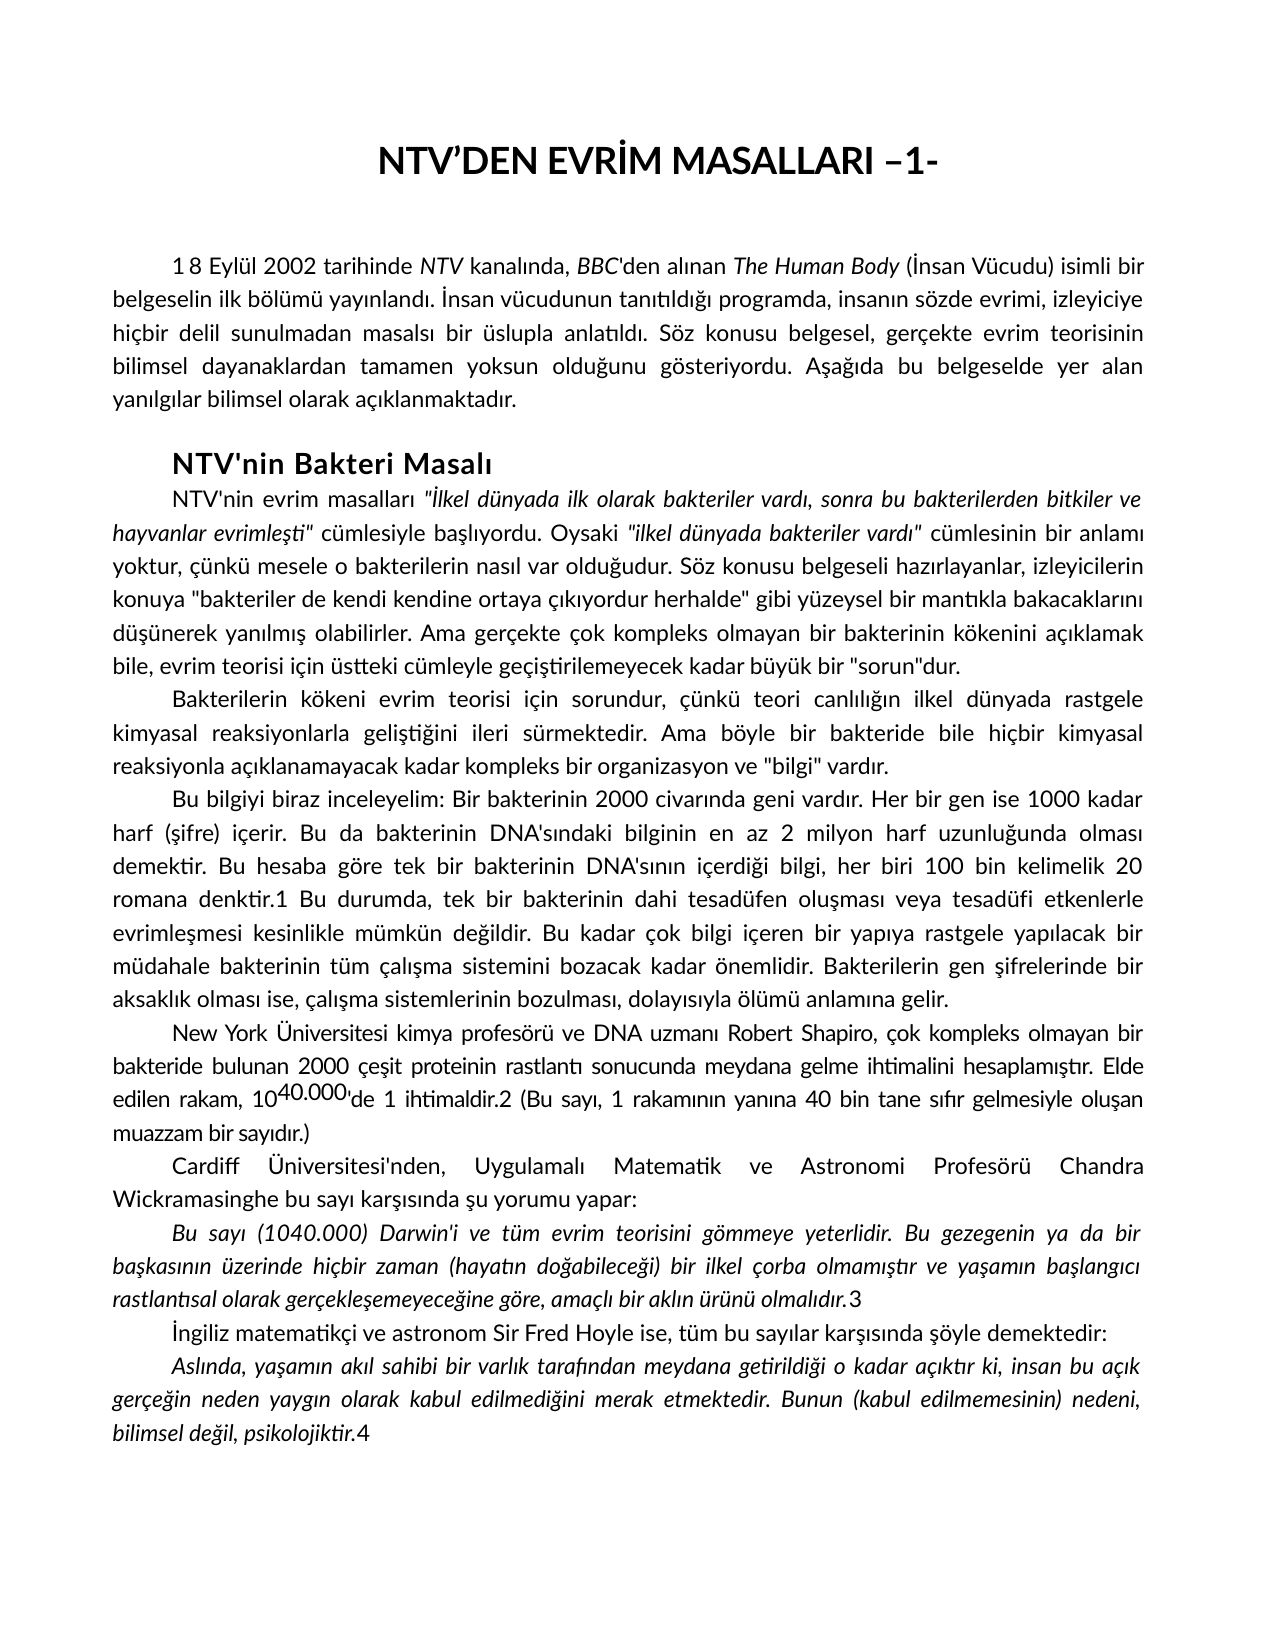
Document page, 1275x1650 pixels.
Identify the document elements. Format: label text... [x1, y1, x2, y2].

text Aslında, yaşamın akıl sahibi bir varlık tarafından meydana getirildiği o kadar açıktır ki, insan bu açık gerçeğin neden yaygın olarak kabul edilmediğini merak etmektedir. Bunun (kabul edilmemesinin) nedeni, bilimsel değil, psikolojiktir.4 [112, 1348, 1145, 1448]
text Cardiff Üniversitesi'nden, Uygulamalı Matematik ve Astronomi Profesörü Chandra Wickramasinghe bu sayı karşısında şu yorumu yapar: [112, 1148, 1145, 1214]
text İngiliz matematikçi ve astronom Sir Fred Hoyle ise, tüm bu sayılar karşısında şöyle demektedir: [112, 1314, 1145, 1348]
text Bu sayı (1040.000) Darwin'i ve tüm evrim teorisini gömmeye yeterlidir. Bu gezegenin ya da bir başkasının üzerinde hiçbir zaman (hayatın doğabileceği) bir ilkel çorba olmamıştır ve yaşamın başlangıcı rastlantısal olarak gerçekleşemeyeceğine göre, amaçlı bir aklın ürünü olmalıdır.3 [112, 1214, 1145, 1314]
text New York Üniversitesi kimya profesörü ve DNA uzmanı Robert Shapiro, çok kompleks olmayan bir bakteride bulunan 2000 çeşit proteinin rastlantı sonucunda meydana gelme ihtimalini hesaplamıştır. Elde edilen rakam, 1040.000'de 1 ihtimaldir.2 (Bu sayı, 1 rakamının yanına 40 bin tane sıfır gelmesiyle oluşan muazzam bir sayıdır.) [112, 1014, 1145, 1148]
text Bu bilgiyi biraz inceleyelim: Bir bakterinin 2000 civarında geni vardır. Her bir gen ise 1000 kadar harf (şifre) içerir. Bu da bakterinin DNA'sındaki bilginin en az 2 milyon harf uzunluğunda olması demektir. Bu hesaba göre tek bir bakterinin DNA'sının içerdiği bilgi, her biri 100 bin kelimelik 20 romana denktir.1 Bu durumda, tek bir bakterinin dahi tesadüfen oluşması veya tesadüfi etkenlerle evrimleşmesi kesinlikle mümkün değildir. Bu kadar çok bilgi içeren bir yapıya rastgele yapılacak bir müdahale bakterinin tüm çalışma sistemini bozacak kadar önemlidir. Bakterilerin gen şifrelerinde bir aksaklık olması ise, çalışma sistemlerinin bozulması, dolayısıyla ölümü anlamına gelir. [112, 781, 1145, 1014]
text 18 Eylül 2002 tarihinde NTV kanalında, BBC'den alınan The Human Body (İnsan Vücudu) isimli bir belgeselin ilk bölümü yayınlandı. İnsan vücudunun tanıtıldığı programda, insanın sözde evrimi, izleyiciye hiçbir delil sunulmadan masalsı bir üslupla anlatıldı. Söz konusu belgesel, gerçekte evrim teorisinin bilimsel dayanaklardan tamamen yoksun olduğunu gösteriyordu. Aşağıda bu belgeselde yer alan yanılgılar bilimsel olarak açıklanmaktadır. [112, 248, 1145, 414]
text NTV'nin evrim masalları "İlkel dünyada ilk olarak bakteriler vardı, sonra bu bakterilerden bitkiler ve hayvanlar evrimleşti" cümlesiyle başlıyordu. Oysaki "ilkel dünyada bakteriler vardı" cümlesinin bir anlamı yoktur, çünkü mesele o bakterilerin nasıl var olduğudur. Söz konusu belgeseli hazırlayanlar, izleyicilerin konuya "bakteriler de kendi kendine ortaya çıkıyordur herhalde" gibi yüzeysel bir mantıkla bakacaklarını düşünerek yanılmış olabilirler. Ama gerçekte çok kompleks olmayan bir bakterinin kökenini açıklamak bile, evrim teorisi için üstteki cümleyle geçiştirilemeyecek kadar büyük bir "sorun"dur. [112, 481, 1145, 681]
text NTV'nin Bakteri Masalı [112, 448, 1145, 481]
text Bakterilerin kökeni evrim teorisi için sorundur, çünkü teori canlılığın ilkel dünyada rastgele kimyasal reaksiyonlarla geliştiğini ileri sürmektedir. Ama böyle bir bakteride bile hiçbir kimyasal reaksiyonla açıklanamayacak kadar kompleks bir organizasyon ve "bilgi" vardır. [112, 681, 1145, 781]
text NTV’DEN EVRİM MASALLARI –1- [112, 148, 1145, 181]
